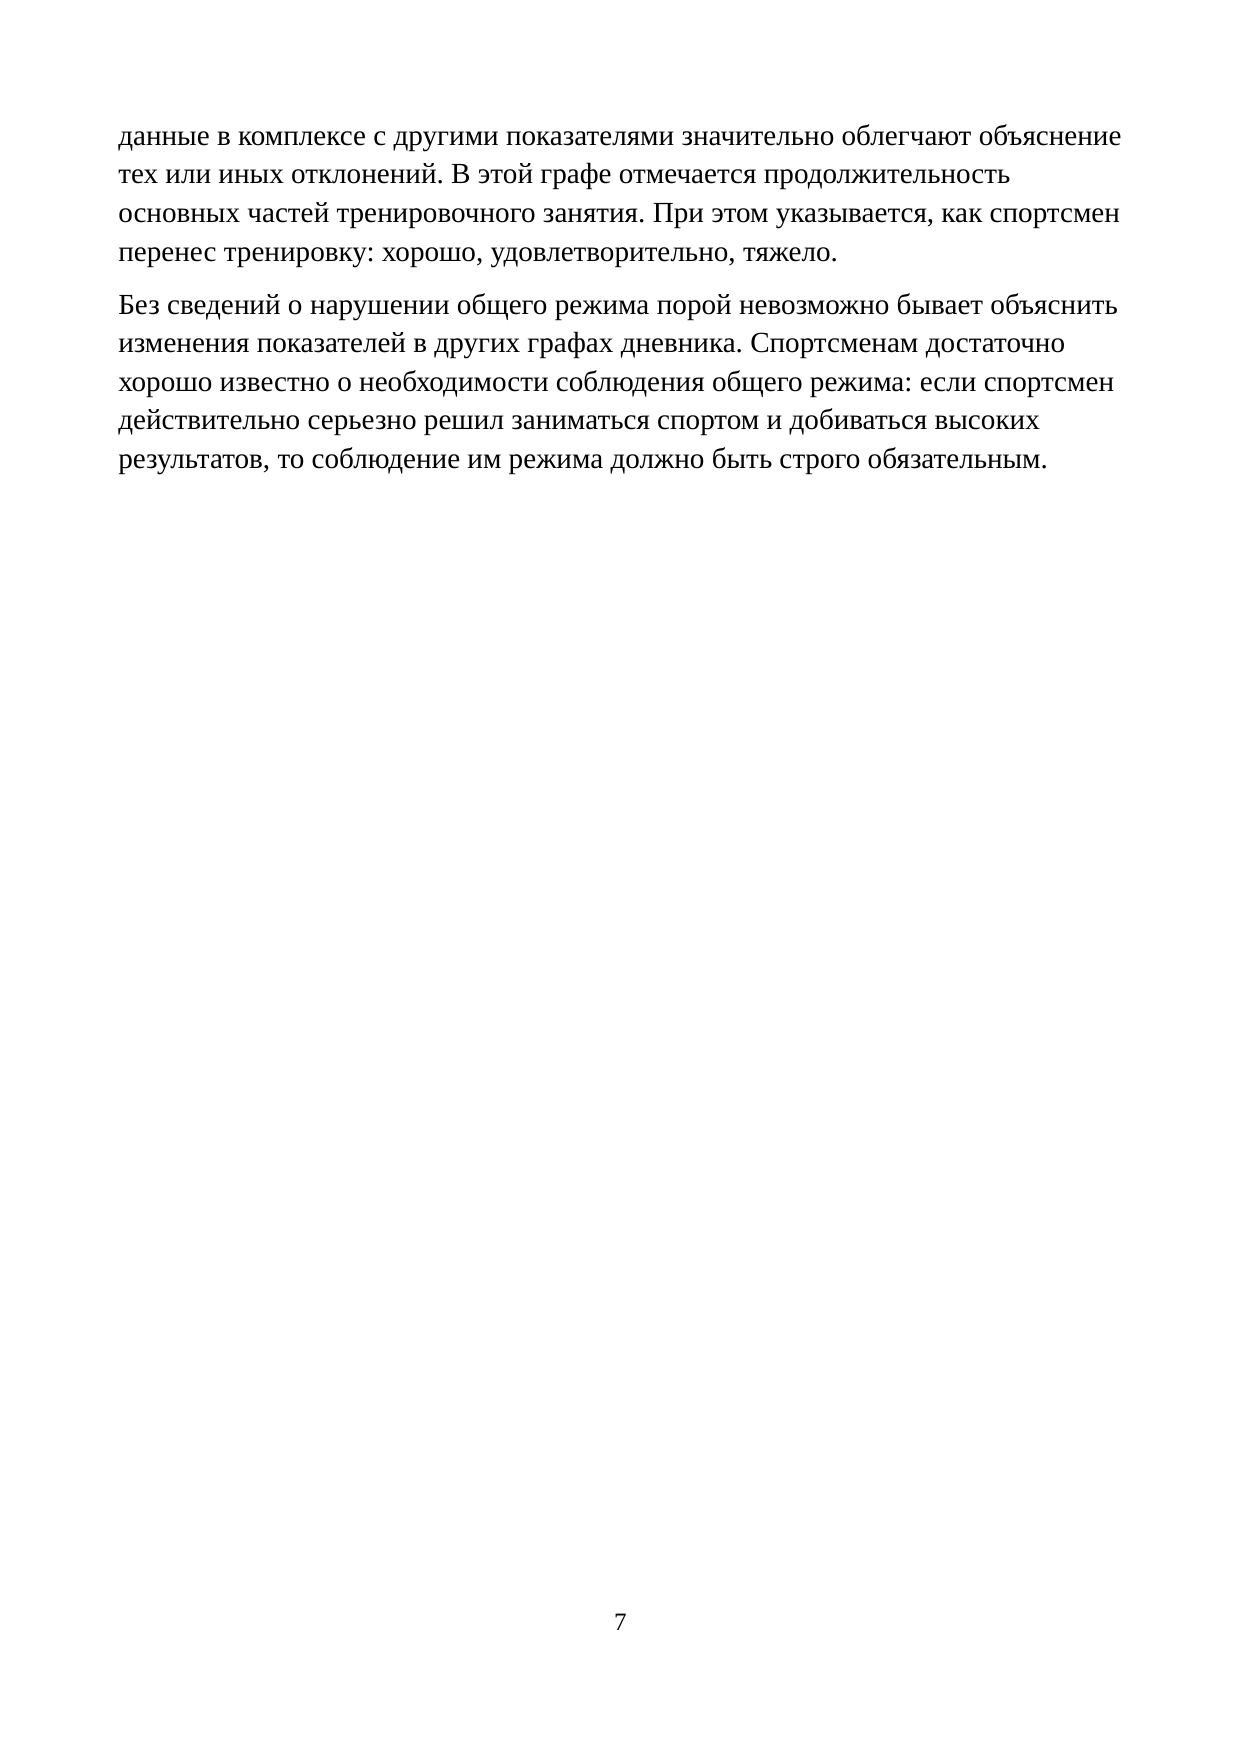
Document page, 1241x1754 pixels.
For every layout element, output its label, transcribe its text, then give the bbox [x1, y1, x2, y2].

text данные в комплексе с другими показателями значительно облегчают объяснение тех или иных отклонений. В этой графе отмечается продолжительность основных частей тренировочного занятия. При этом указывается, как спортсмен перенес тренировку: хорошо, удовлетворительно, тяжело. [118, 118, 1122, 267]
text Без сведений о нарушении общего режима порой невозможно бывает объяснить изменения показателей в других графах дневника. Спортсменам достаточно хорошо известно о необходимости соблюдения общего режима: если спортсмен действительно серьезно решил заниматься спортом и добиваться высоких результатов, то соблюдение им режима должно быть строго обязательным. [118, 287, 1122, 474]
